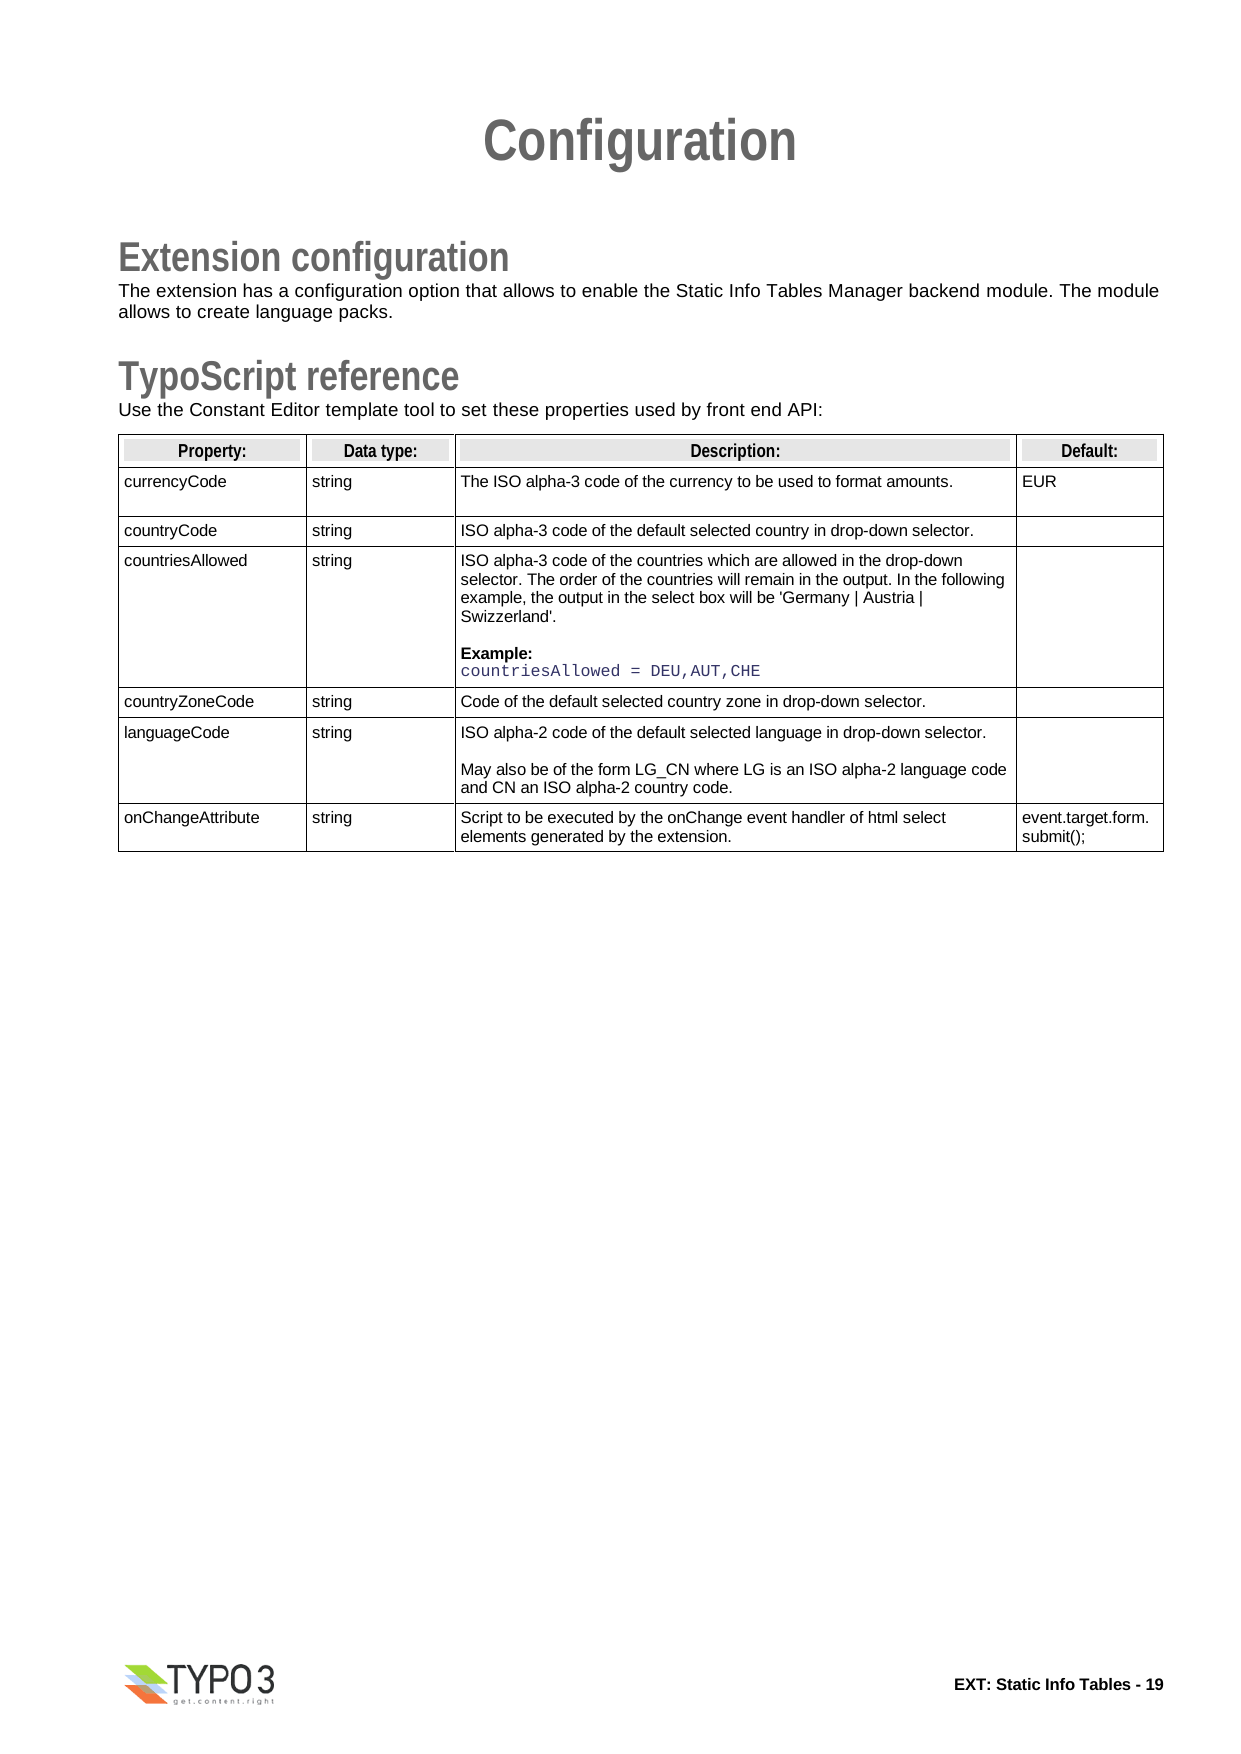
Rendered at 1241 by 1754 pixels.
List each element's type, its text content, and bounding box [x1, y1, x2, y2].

table_cell ISO alpha-2 code of the default selected language in drop-down selector. May also be of the form LG_CN where LG is an ISO alpha-2 language code and CN an ISO alpha-2 country code. [456, 718, 1016, 803]
table_cell string [307, 688, 454, 717]
table_cell [1017, 688, 1163, 717]
table_cell [1017, 718, 1163, 803]
table_cell EUR [1017, 468, 1163, 516]
table_cell string [307, 517, 454, 546]
table_header Default: [1017, 435, 1163, 467]
subtitle TypoScript reference [118, 352, 1163, 400]
table_header Property: [119, 435, 306, 467]
table_cell string [307, 718, 454, 803]
table_cell string [307, 547, 454, 687]
table_header Description: [456, 435, 1016, 467]
table_header Data type: [307, 435, 454, 467]
table_cell [1017, 517, 1163, 546]
subtitle Extension configuration [118, 232, 1163, 280]
table_cell string [307, 804, 454, 851]
table_cell currencyCode [119, 468, 306, 516]
table_cell [1017, 547, 1163, 687]
table_cell onChangeAttribute [119, 804, 306, 851]
table_cell event.target.form.submit(); [1017, 804, 1163, 851]
table_cell countryCode [119, 517, 306, 546]
table_cell string [307, 468, 454, 516]
picture [119, 1659, 280, 1710]
table_cell ISO alpha-3 code of the countries which are allowed in the drop-down selector. The order of the countries will remain in the output. In the following example, the output in the select box will be 'Germany | Austria |Swizzerland'. Example: countriesAllowed = DEU,AUT,CHE [456, 547, 1016, 687]
table_cell countryZoneCode [119, 688, 306, 717]
table_cell countriesAllowed [119, 547, 306, 687]
table_cell Script to be executed by the onChange event handler of html select elements generated by the extension. [456, 804, 1016, 851]
table_cell Code of the default selected country zone in drop-down selector. [456, 688, 1016, 717]
table_cell languageCode [119, 718, 306, 803]
text Use the Constant Editor template tool to set these properties used by front end API: [118, 400, 1163, 421]
table_cell ISO alpha-3 code of the default selected country in drop-down selector. [456, 517, 1016, 546]
subtitle Configuration [118, 106, 1163, 173]
text The extension has a configuration option that allows to enable the Static Info Tables Manager backend module. The module allows to create language packs. [118, 280, 1163, 322]
table_cell The ISO alpha-3 code of the currency to be used to format amounts. [456, 468, 1016, 516]
